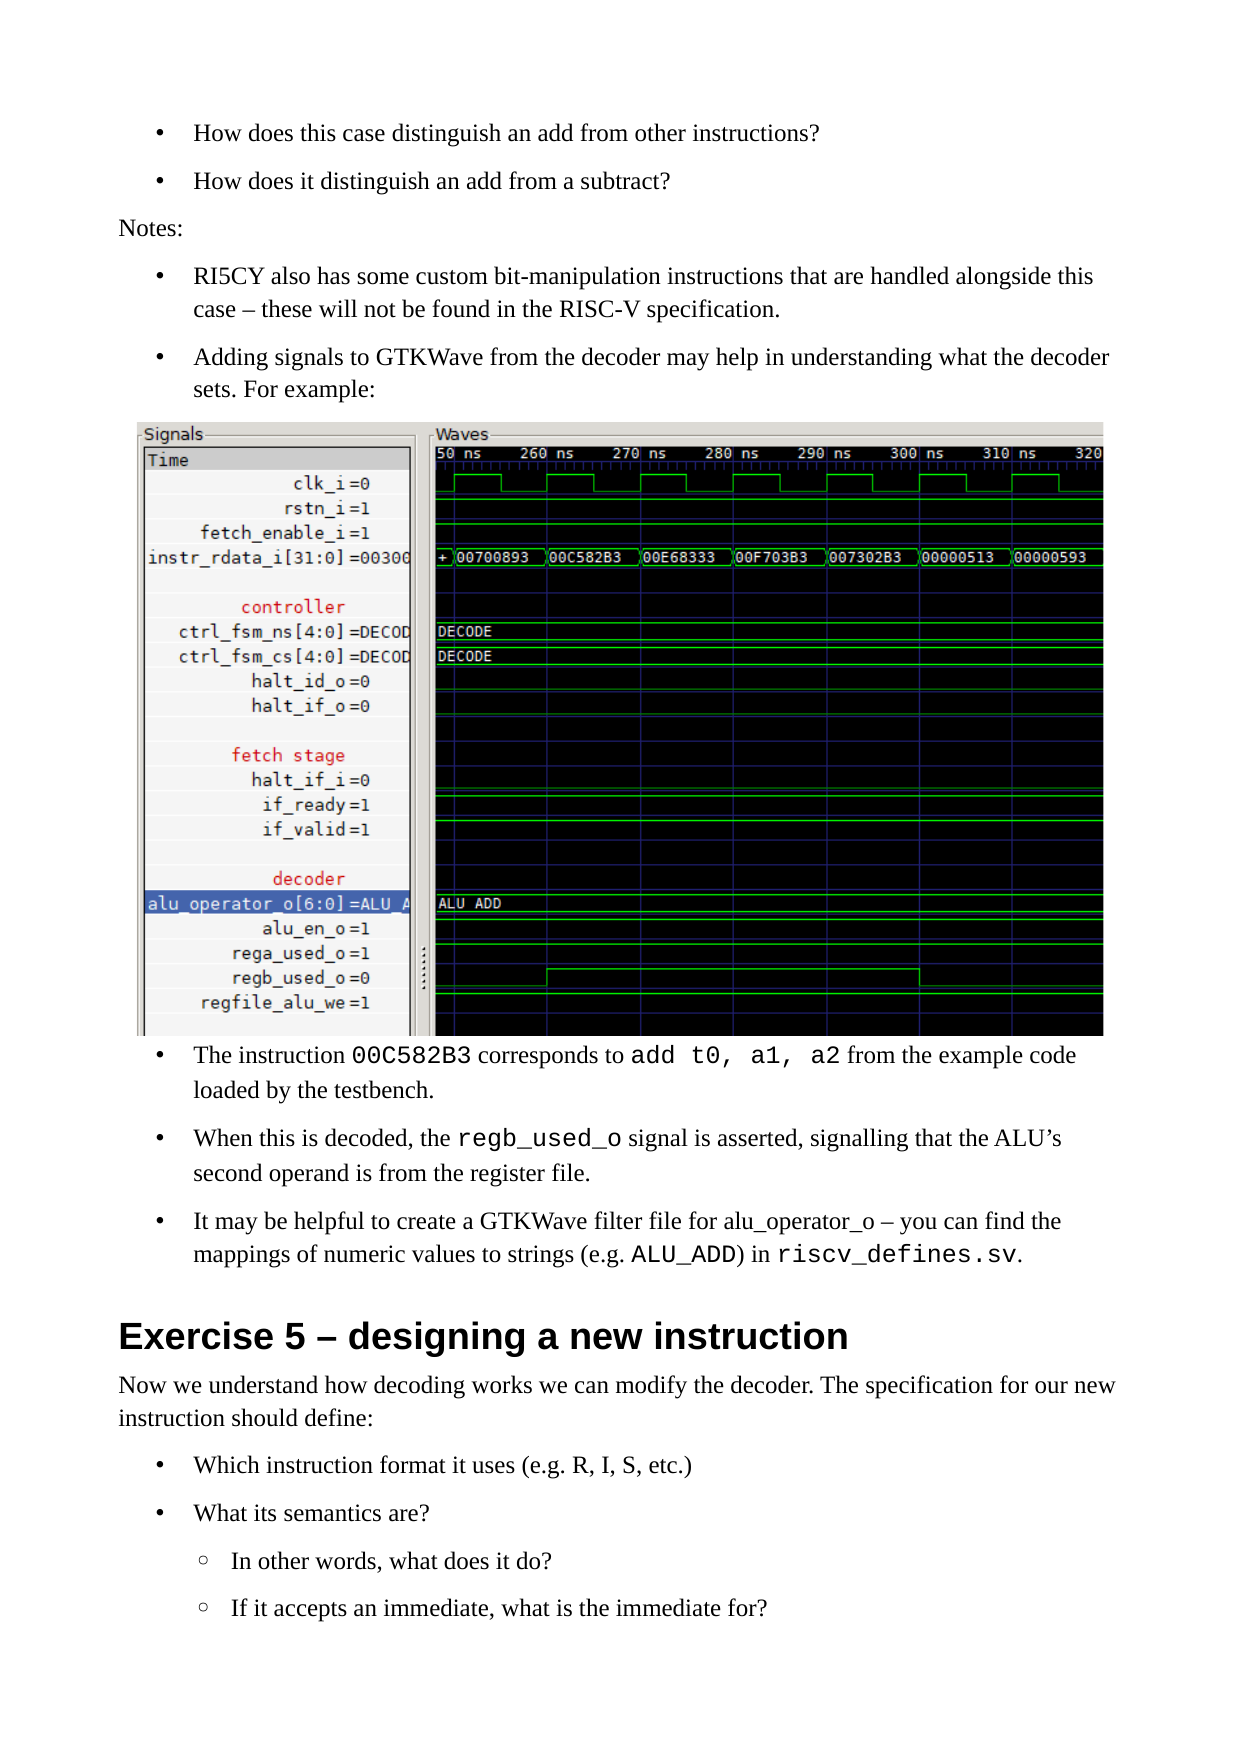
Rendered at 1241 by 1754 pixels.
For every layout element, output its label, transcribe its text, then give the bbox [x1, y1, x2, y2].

list How does it distinguish an add from a subtract? [156, 166, 1122, 194]
list When this is decoded, the regb_used_o signal is asserted, signalling that the ALU’s second operand is from the register file. [156, 1123, 1122, 1187]
list It may be helpful to create a GTKWave filter file for alu_operator_o – you can find the mappings of numeric values to strings (e.g. ALU_ADD) in riscv_defines.sv. [156, 1206, 1122, 1269]
subtitle Exercise 5 – designing a new instruction [118, 1314, 1122, 1357]
text Now we understand how decoding works we can modify the decoder. The specification for our new instruction should define: [118, 1370, 1122, 1432]
list RI5CY also has some custom bit-manipulation instructions that are handled alongside this case – these will not be found in the RISC-V specification. [156, 261, 1122, 323]
list If it accepts an immediate, what is the immediate for? [193, 1593, 1122, 1622]
list Which instruction format it uses (e.g. R, I, S, etc.) [156, 1451, 1122, 1479]
picture [136, 422, 1104, 1036]
list The instruction 00C582B3 corresponds to add t0, a1, a2 from the example code loaded by the testbench. [156, 422, 1122, 1104]
list Adding signals to GTKWave from the decoder may help in understanding what the decoder sets. For example: [156, 342, 1122, 403]
list What its semantics are? [156, 1498, 1122, 1527]
list How does this case distinguish an add from other instructions? [156, 118, 1122, 147]
list In other words, what does it do? [193, 1546, 1122, 1574]
text Notes: [118, 213, 1122, 242]
